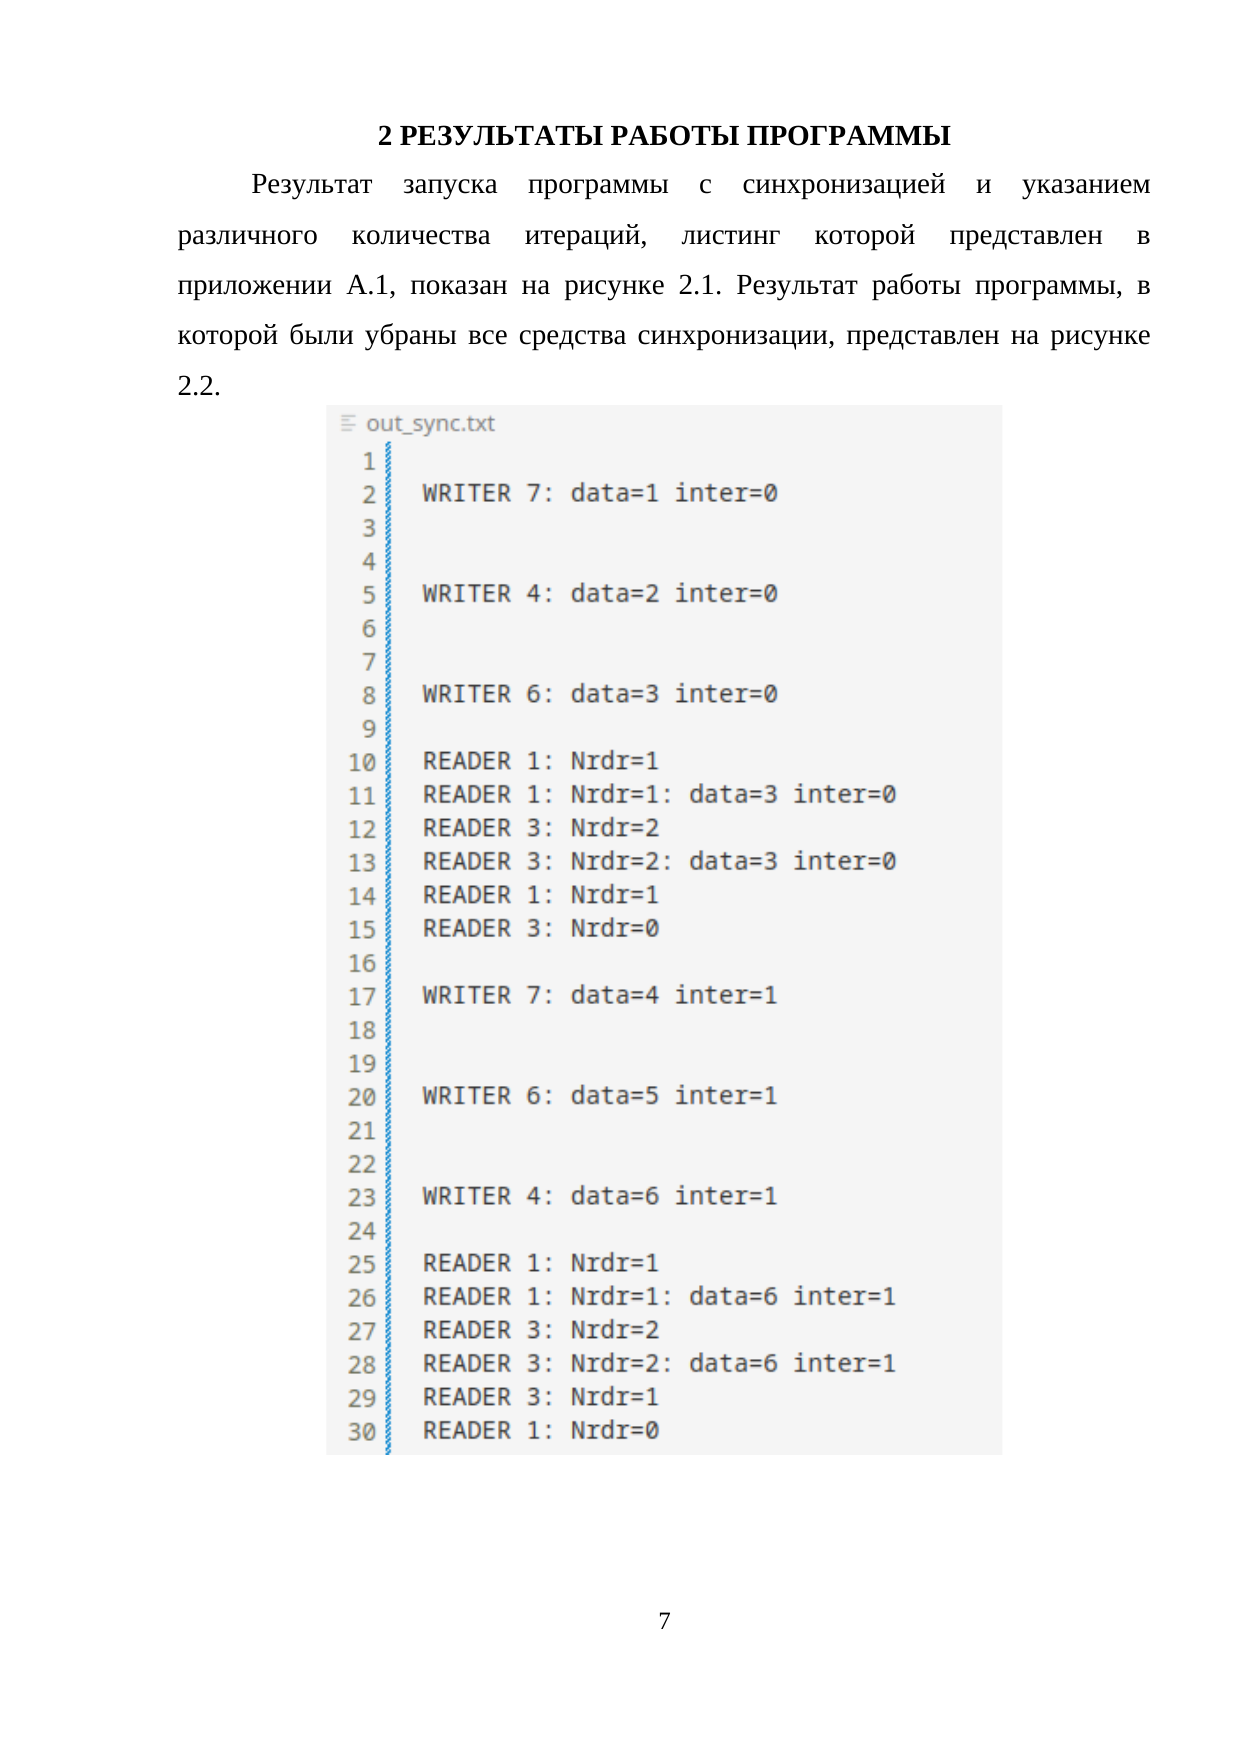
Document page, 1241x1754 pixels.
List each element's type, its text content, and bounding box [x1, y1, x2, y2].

subtitle 2 Результаты работы программы [177, 118, 1152, 152]
picture [326, 405, 1003, 1455]
text Результат запуска программы с синхронизацией и указанием различного количества итераций, листинг которой представлен в приложении А.1, показан на рисунке 2.1. Результат работы программы, в которой были убраны все средства синхронизации, представлен на рисунке 2.2. [177, 166, 1152, 401]
